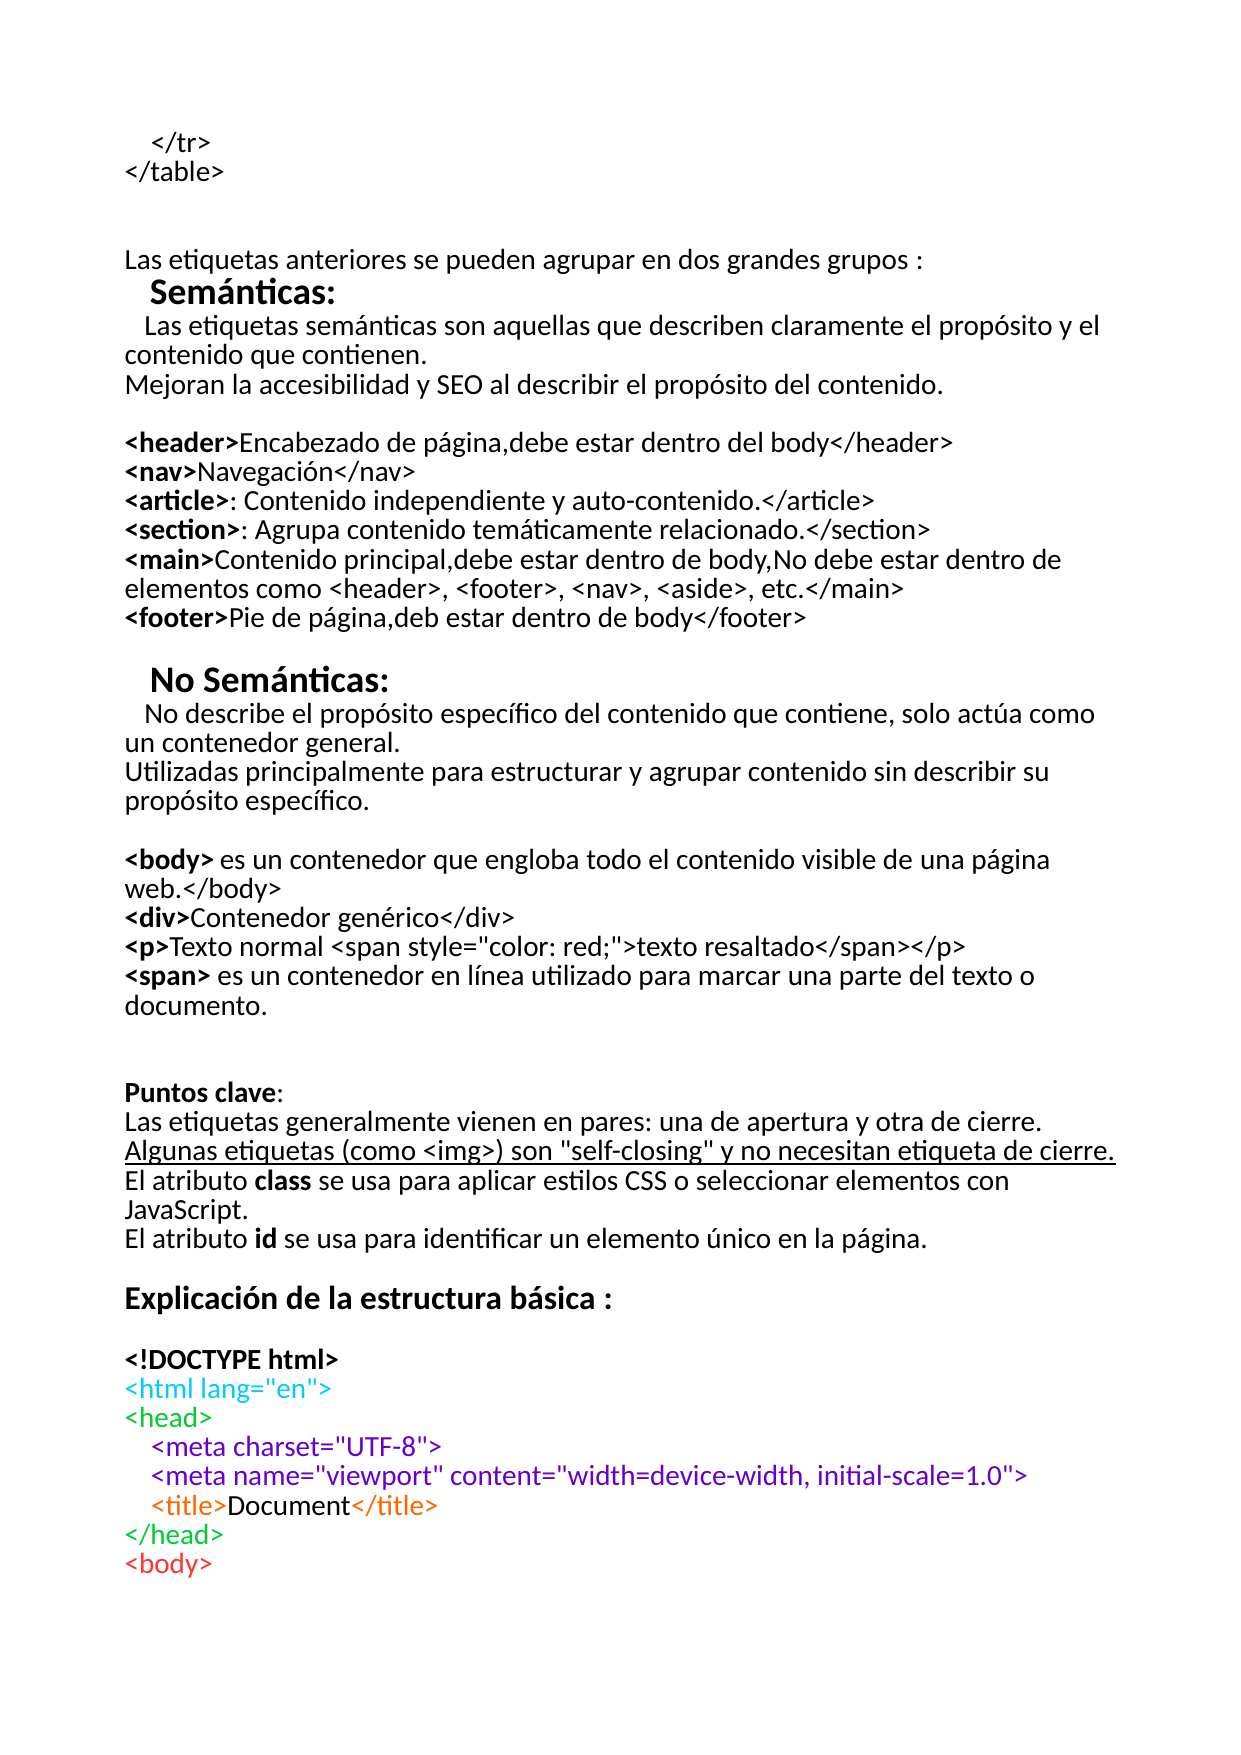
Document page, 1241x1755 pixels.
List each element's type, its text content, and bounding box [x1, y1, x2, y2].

text <!DOCTYPE html> [118, 1347, 1123, 1376]
text <header>Encabezado de página,debe estar dentro del body</header> [118, 431, 1123, 460]
text Algunas etiquetas (como <img>) son "self-closing" y no necesitan etiqueta de cierre. [118, 1139, 1123, 1168]
text <meta charset="UTF-8"> [118, 1435, 1123, 1464]
text No Semánticas: [118, 664, 1123, 701]
text El atributo class se usa para aplicar estilos CSS o seleccionar elementos con JavaScript. [118, 1168, 1123, 1226]
text <head> [118, 1406, 1123, 1435]
text Las etiquetas generalmente vienen en pares: una de apertura y otra de cierre. [118, 1110, 1123, 1139]
text <div>Contenedor genérico</div> [118, 906, 1123, 935]
text Explicación de la estructura básica : [118, 1285, 1123, 1318]
text No describe el propósito específico del contenido que contiene, solo actúa como un contenedor general. Utilizadas principalmente para estructurar y agrupar contenido sin describir su propósito específico. [118, 701, 1123, 818]
text <nav>Navegación</nav> [118, 460, 1123, 489]
text <title>Document</title> [118, 1493, 1123, 1522]
text </tr> [118, 124, 1123, 160]
text Las etiquetas anteriores se pueden agrupar en dos grandes grupos : [118, 247, 1123, 276]
text <section>: Agrupa contenido temáticamente relacionado.</section> [118, 518, 1123, 547]
text </table> [118, 160, 1123, 189]
text <html lang="en"> [118, 1376, 1123, 1406]
text El atributo id se usa para identificar un elemento único en la página. [118, 1226, 1123, 1256]
text <body> es un contenedor que engloba todo el contenido visible de una página web.</body> [118, 847, 1123, 906]
text <p>Texto normal <span style="color: red;">texto resaltado</span></p> [118, 935, 1123, 964]
text </head> [118, 1522, 1123, 1551]
text <article>: Contenido independiente y auto-contenido.</article> [118, 489, 1123, 518]
text <footer>Pie de página,deb estar dentro de body</footer> [118, 606, 1123, 635]
text <main>Contenido principal,debe estar dentro de body,No debe estar dentro de elementos como <header>, <footer>, <nav>, <aside>, etc.</main> [118, 547, 1123, 606]
text <span> es un contenedor en línea utilizado para marcar una parte del texto o documento. [118, 964, 1123, 1022]
text Semánticas: [118, 276, 1123, 314]
text <meta name="viewport" content="width=device-width, initial-scale=1.0"> [118, 1464, 1123, 1493]
text Puntos clave: [118, 1081, 1123, 1110]
text <body> [118, 1551, 1123, 1581]
text Las etiquetas semánticas son aquellas que describen claramente el propósito y el contenido que contienen. Mejoran la accesibilidad y SEO al describir el propósito del contenido. [118, 314, 1123, 401]
